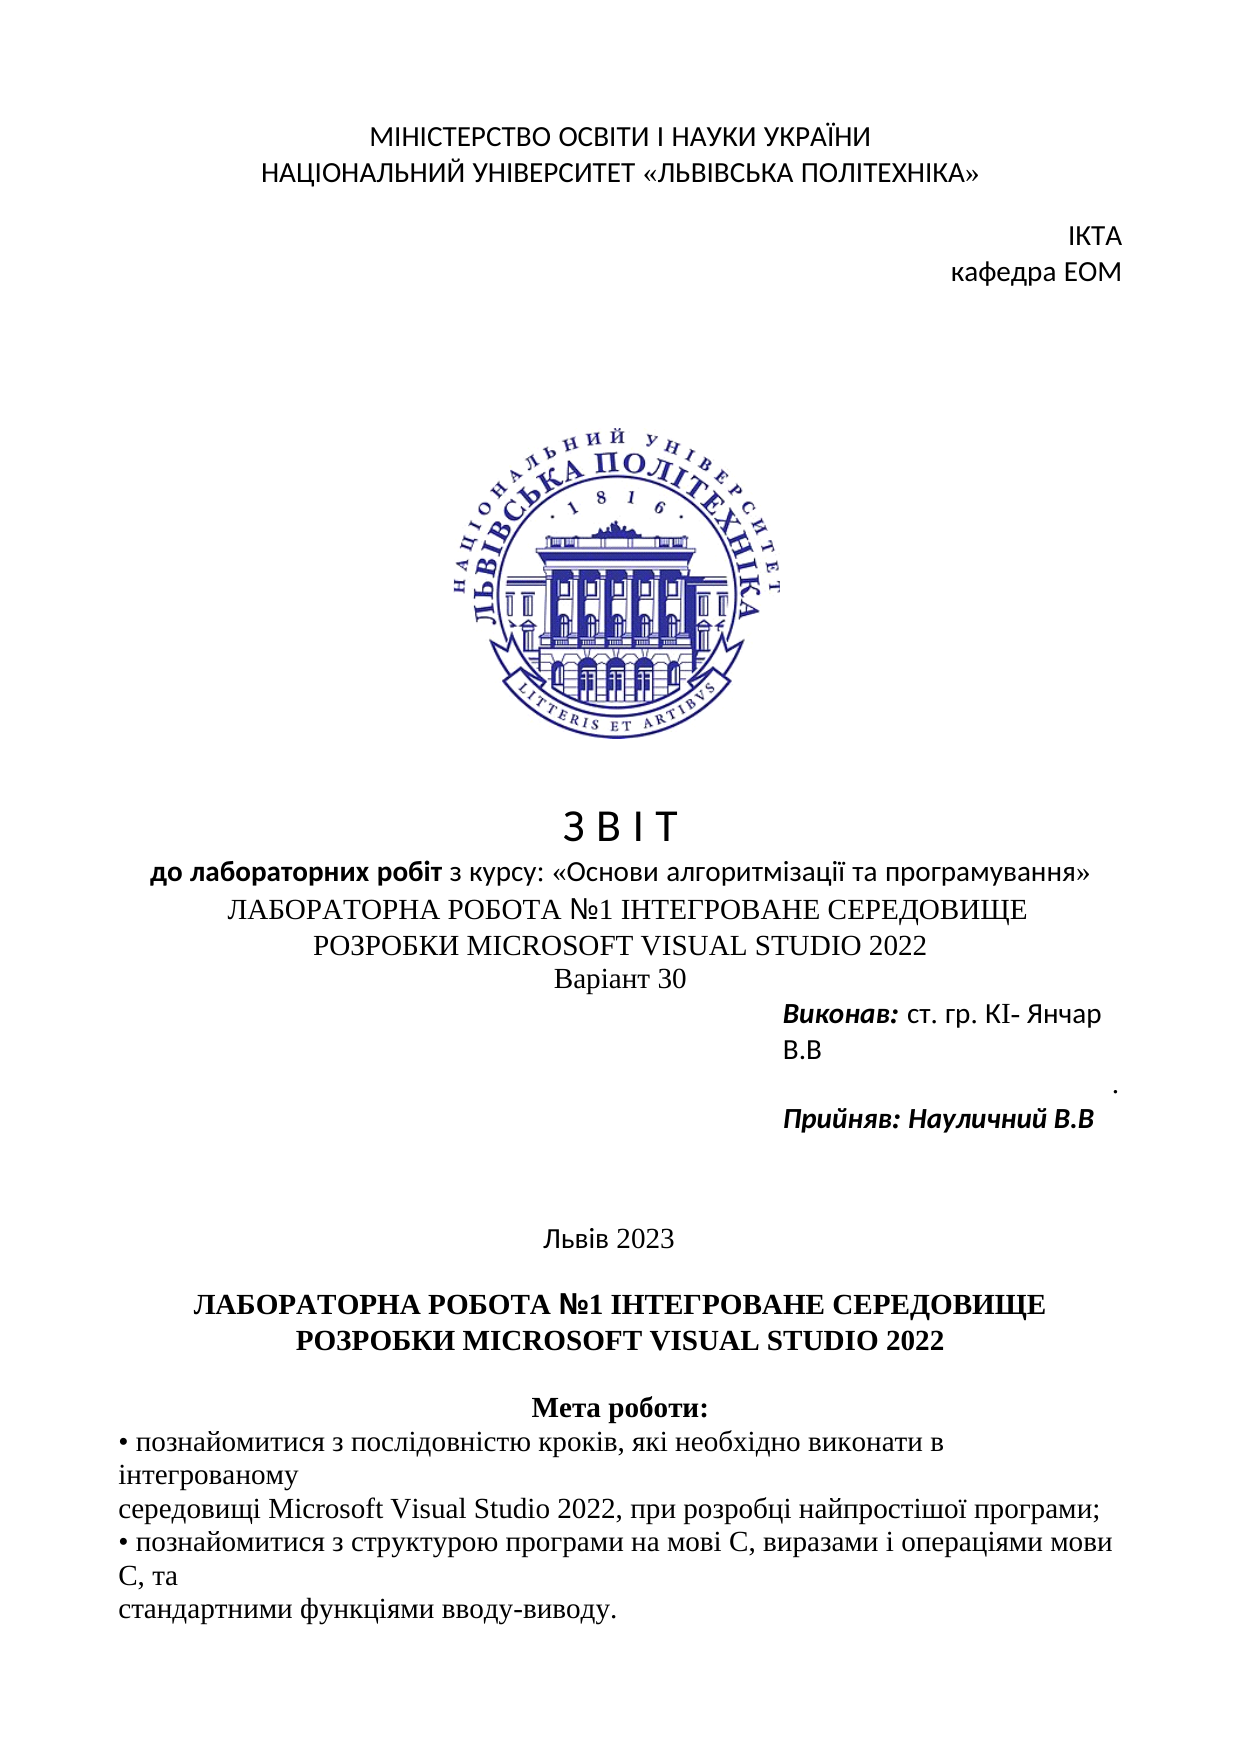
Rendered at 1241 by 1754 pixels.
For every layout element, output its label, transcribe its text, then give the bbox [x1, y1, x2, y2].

text Прийняв: Науличний В.В [783, 1100, 1122, 1136]
text Львів 2023 [118, 1220, 1122, 1255]
text . [694, 1066, 1122, 1100]
text кафедра ЕОМ [118, 253, 1122, 289]
text стандартними функціями вводу-виводу. [118, 1591, 1122, 1625]
text Мета роботи: [118, 1390, 1122, 1424]
text • познайомитися з структурою програми на мові С, виразами і операціями мови С, та [118, 1524, 1122, 1591]
text ЛАБОРАТОРНА РОБОТА №1 ІНТЕГРОВАНЕ СЕРЕДОВИЩЕ [118, 888, 1122, 928]
text середовищі Microsoft Visual Studio 2022, при розробці найпростішої програми; [118, 1491, 1122, 1524]
text • познайомитися з послідовністю кроків, які необхідно виконати в інтегрованому [118, 1424, 1122, 1491]
text МІНІСТЕРСТВО ОСВІТИ І НАУКИ УКРАЇНИ [118, 118, 1122, 154]
text Виконав: ст. гр. КI- Янчар В.В [783, 995, 1122, 1066]
text до лабораторних робіт з курсу: «Основи алгоритмізації та програмування» [118, 853, 1122, 888]
text НАЦІОНАЛЬНИЙ УНІВЕРСИТЕТ «ЛЬВІВСЬКА ПОЛІТЕХНІКА» [118, 154, 1122, 189]
text З В І Т [118, 797, 1122, 853]
text ЛАБОРАТОРНА РОБОТА №1 ІНТЕГРОВАНЕ СЕРЕДОВИЩЕ [118, 1283, 1122, 1323]
text РОЗРОБКИ MICROSOFT VISUAL STUDIO 2022 [118, 928, 1122, 962]
text Варіант 30 [118, 962, 1122, 995]
text ІКТА [118, 217, 1122, 253]
text РОЗРОБКИ MICROSOFT VISUAL STUDIO 2022 [118, 1323, 1122, 1357]
